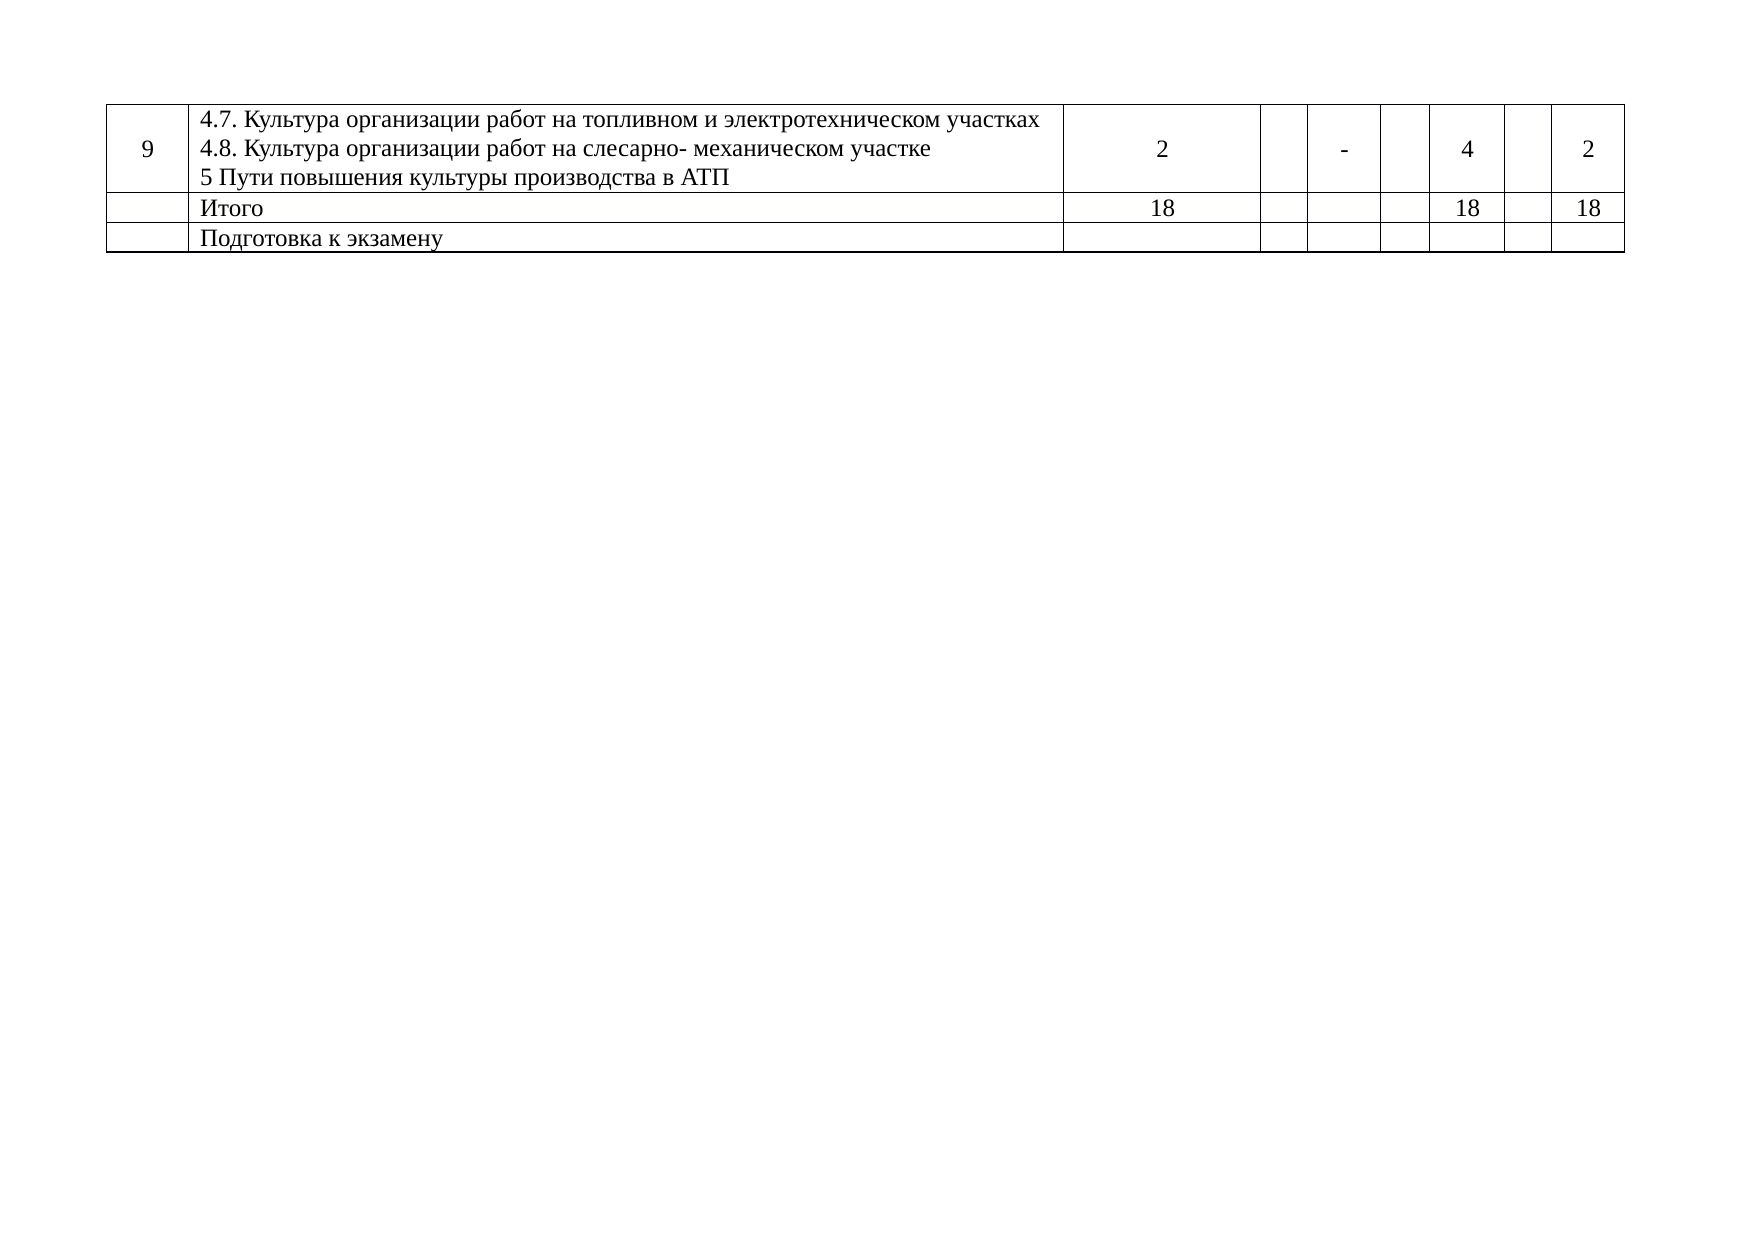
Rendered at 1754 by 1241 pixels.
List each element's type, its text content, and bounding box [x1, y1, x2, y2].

table_cell [1308, 193, 1380, 222]
table_cell [107, 223, 188, 251]
table_cell [1505, 193, 1551, 222]
table_cell [1261, 223, 1307, 251]
table_cell [1381, 105, 1429, 192]
table_cell [1381, 193, 1429, 222]
table_cell [107, 193, 188, 222]
table_cell 18 [1552, 193, 1624, 222]
table_cell [1308, 223, 1380, 251]
table_cell 9 [107, 105, 188, 192]
table_cell Итого [189, 193, 1063, 222]
table_cell 4 [1430, 105, 1504, 192]
table_cell - [1308, 105, 1380, 192]
table_cell [1381, 223, 1429, 251]
table_cell 4.7. Культура организации работ на топливном и электротехническом участках 4.8. Культура организации работ на слесарно- механическом участке 5 Пути повышения культуры производства в АТП [189, 105, 1063, 192]
table_cell [1505, 105, 1551, 192]
table_cell [1430, 223, 1504, 251]
table_cell 2 [1064, 105, 1260, 192]
table_cell 18 [1064, 193, 1260, 222]
table_cell [1261, 105, 1307, 192]
table_cell Подготовка к экзамену [189, 223, 1063, 251]
table_cell 18 [1430, 193, 1504, 222]
table_cell [1261, 193, 1307, 222]
table_cell [1552, 223, 1624, 251]
table_cell [1505, 223, 1551, 251]
table_cell [1064, 223, 1260, 251]
table_cell 2 [1552, 105, 1624, 192]
